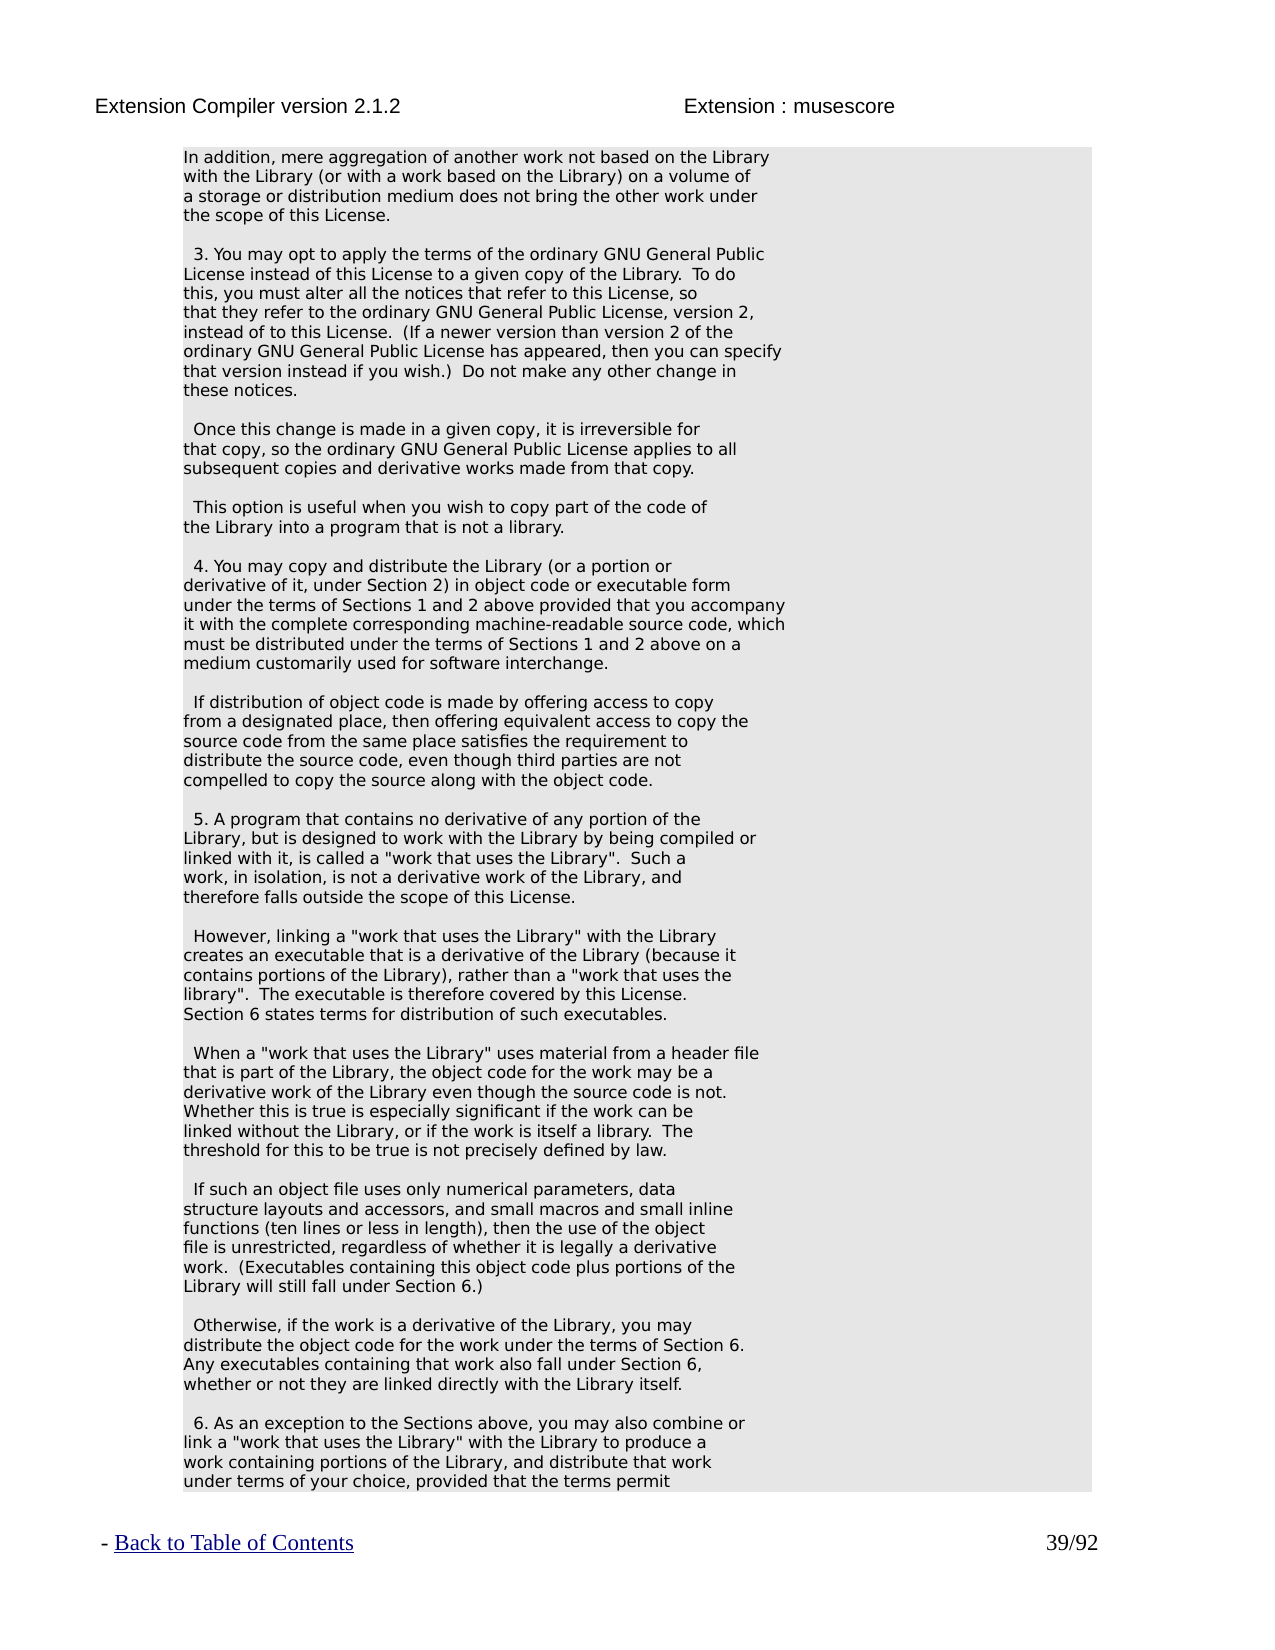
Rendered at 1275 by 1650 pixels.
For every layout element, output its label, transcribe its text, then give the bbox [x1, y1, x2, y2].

text source code from the same place satisfies the requirement to [183, 732, 1092, 751]
text the Library into a program that is not a library. [183, 518, 1092, 537]
text these notices. [183, 381, 1092, 401]
text 5. A program that contains no derivative of any portion of the [183, 810, 1092, 829]
text derivative of it, under Section 2) in object code or executable form [183, 576, 1092, 596]
text structure layouts and accessors, and small macros and small inline [183, 1199, 1092, 1219]
text under terms of your choice, provided that the terms permit [183, 1472, 1092, 1492]
text subsequent copies and derivative works made from that copy. [183, 459, 1092, 479]
text Section 6 states terms for distribution of such executables. [183, 1004, 1092, 1024]
text under the terms of Sections 1 and 2 above provided that you accompany [183, 596, 1092, 615]
text linked with it, is called a "work that uses the Library". Such a [183, 849, 1092, 868]
text When a "work that uses the Library" uses material from a header file [183, 1043, 1092, 1063]
text Any executables containing that work also fall under Section 6, [183, 1355, 1092, 1375]
text distribute the object code for the work under the terms of Section 6. [183, 1336, 1092, 1355]
text 6. As an exception to the Sections above, you may also combine or [183, 1414, 1092, 1433]
text that version instead if you wish.) Do not make any other change in [183, 362, 1092, 381]
text file is unrestricted, regardless of whether it is legally a derivative [183, 1238, 1092, 1258]
text a storage or distribution medium does not bring the other work under [183, 186, 1092, 206]
text must be distributed under the terms of Sections 1 and 2 above on a [183, 634, 1092, 654]
text 3. You may opt to apply the terms of the ordinary GNU General Public [183, 245, 1092, 264]
text In addition, mere aggregation of another work not based on the Library [183, 147, 1092, 167]
text License instead of this License to a given copy of the Library. To do [183, 264, 1092, 284]
text from a designated place, then offering equivalent access to copy the [183, 712, 1092, 732]
text Otherwise, if the work is a derivative of the Library, you may [183, 1316, 1092, 1336]
text This option is useful when you wish to copy part of the code of [183, 498, 1092, 518]
text it with the complete corresponding machine-readable source code, which [183, 615, 1092, 634]
text If such an object file uses only numerical parameters, data [183, 1180, 1092, 1199]
text that copy, so the ordinary GNU General Public License applies to all [183, 440, 1092, 459]
text work, in isolation, is not a derivative work of the Library, and [183, 868, 1092, 888]
text creates an executable that is a derivative of the Library (because it [183, 946, 1092, 966]
text this, you must alter all the notices that refer to this License, so [183, 284, 1092, 303]
text 4. You may copy and distribute the Library (or a portion or [183, 557, 1092, 576]
text work containing portions of the Library, and distribute that work [183, 1453, 1092, 1472]
text therefore falls outside the scope of this License. [183, 888, 1092, 907]
text Once this change is made in a given copy, it is irreversible for [183, 420, 1092, 440]
text instead of to this License. (If a newer version than version 2 of the [183, 323, 1092, 342]
text work. (Executables containing this object code plus portions of the [183, 1258, 1092, 1277]
text that they refer to the ordinary GNU General Public License, version 2, [183, 303, 1092, 323]
text contains portions of the Library), rather than a "work that uses the [183, 966, 1092, 985]
text the scope of this License. [183, 206, 1092, 225]
text whether or not they are linked directly with the Library itself. [183, 1375, 1092, 1394]
text compelled to copy the source along with the object code. [183, 771, 1092, 790]
text Library will still fall under Section 6.) [183, 1277, 1092, 1297]
text If distribution of object code is made by offering access to copy [183, 693, 1092, 712]
text derivative work of the Library even though the source code is not. [183, 1082, 1092, 1102]
text medium customarily used for software interchange. [183, 654, 1092, 673]
text library". The executable is therefore covered by this License. [183, 985, 1092, 1004]
text Whether this is true is especially significant if the work can be [183, 1102, 1092, 1121]
text threshold for this to be true is not precisely defined by law. [183, 1141, 1092, 1160]
text with the Library (or with a work based on the Library) on a volume of [183, 167, 1092, 186]
text However, linking a "work that uses the Library" with the Library [183, 927, 1092, 946]
text Library, but is designed to work with the Library by being compiled or [183, 829, 1092, 849]
text linked without the Library, or if the work is itself a library. The [183, 1121, 1092, 1141]
text functions (ten lines or less in length), then the use of the object [183, 1219, 1092, 1238]
text ordinary GNU General Public License has appeared, then you can specify [183, 342, 1092, 362]
text distribute the source code, even though third parties are not [183, 751, 1092, 771]
text that is part of the Library, the object code for the work may be a [183, 1063, 1092, 1082]
text link a "work that uses the Library" with the Library to produce a [183, 1433, 1092, 1453]
